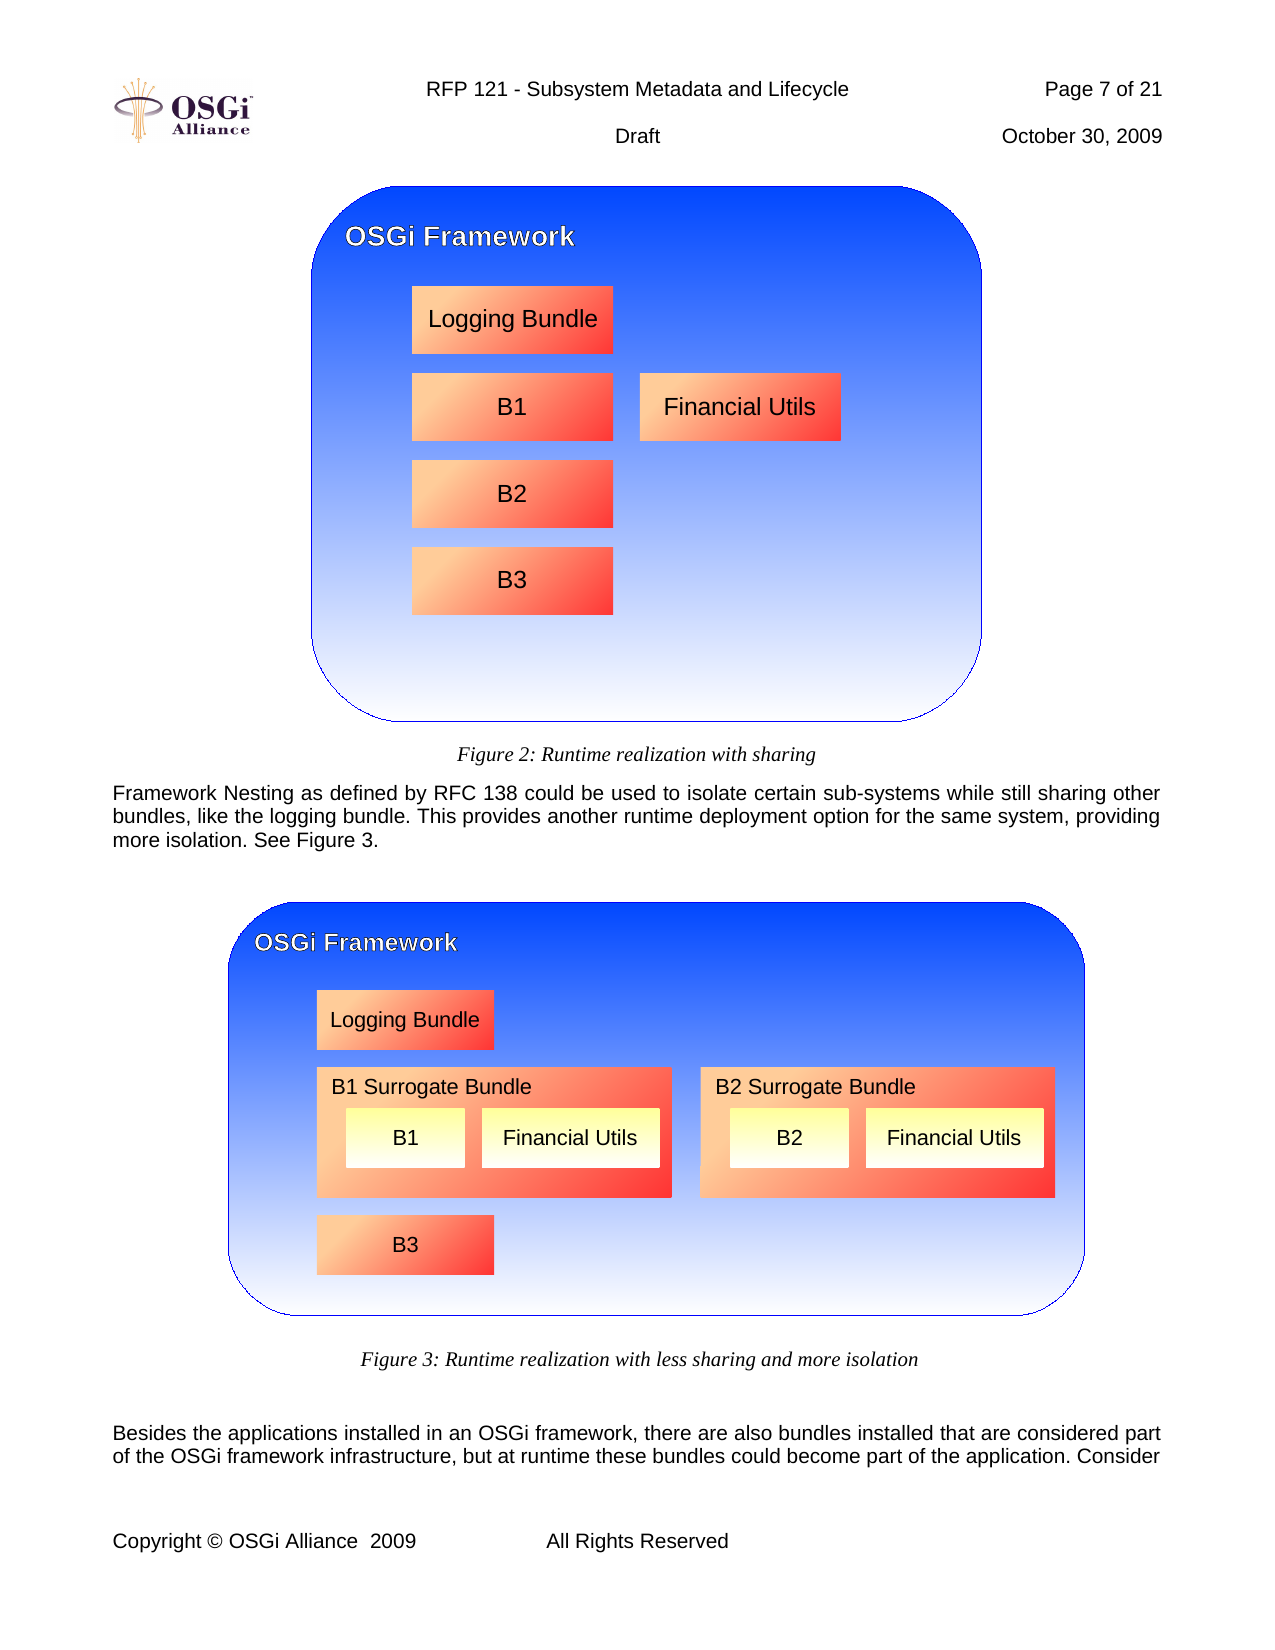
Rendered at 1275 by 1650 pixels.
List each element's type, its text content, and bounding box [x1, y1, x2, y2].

picture [114, 78, 254, 143]
text Figure 2: Runtime realization with sharing [221, 171, 1054, 766]
text Figure 3: Runtime realization with less sharing and more isolation [196, 890, 1085, 1371]
text Framework Nesting as defined by RFC 138 could be used to isolate certain sub-systems while still sharing other bundles, like the logging bundle. This provides another runtime deployment option for the same system, providing more isolation. See Figure 3. [112, 159, 1162, 852]
text Besides the applications installed in an OSGi framework, there are also bundles installed that are considered part of the OSGi framework infrastructure, but at runtime these bundles could become part of the application. Consider [112, 1420, 1162, 1468]
